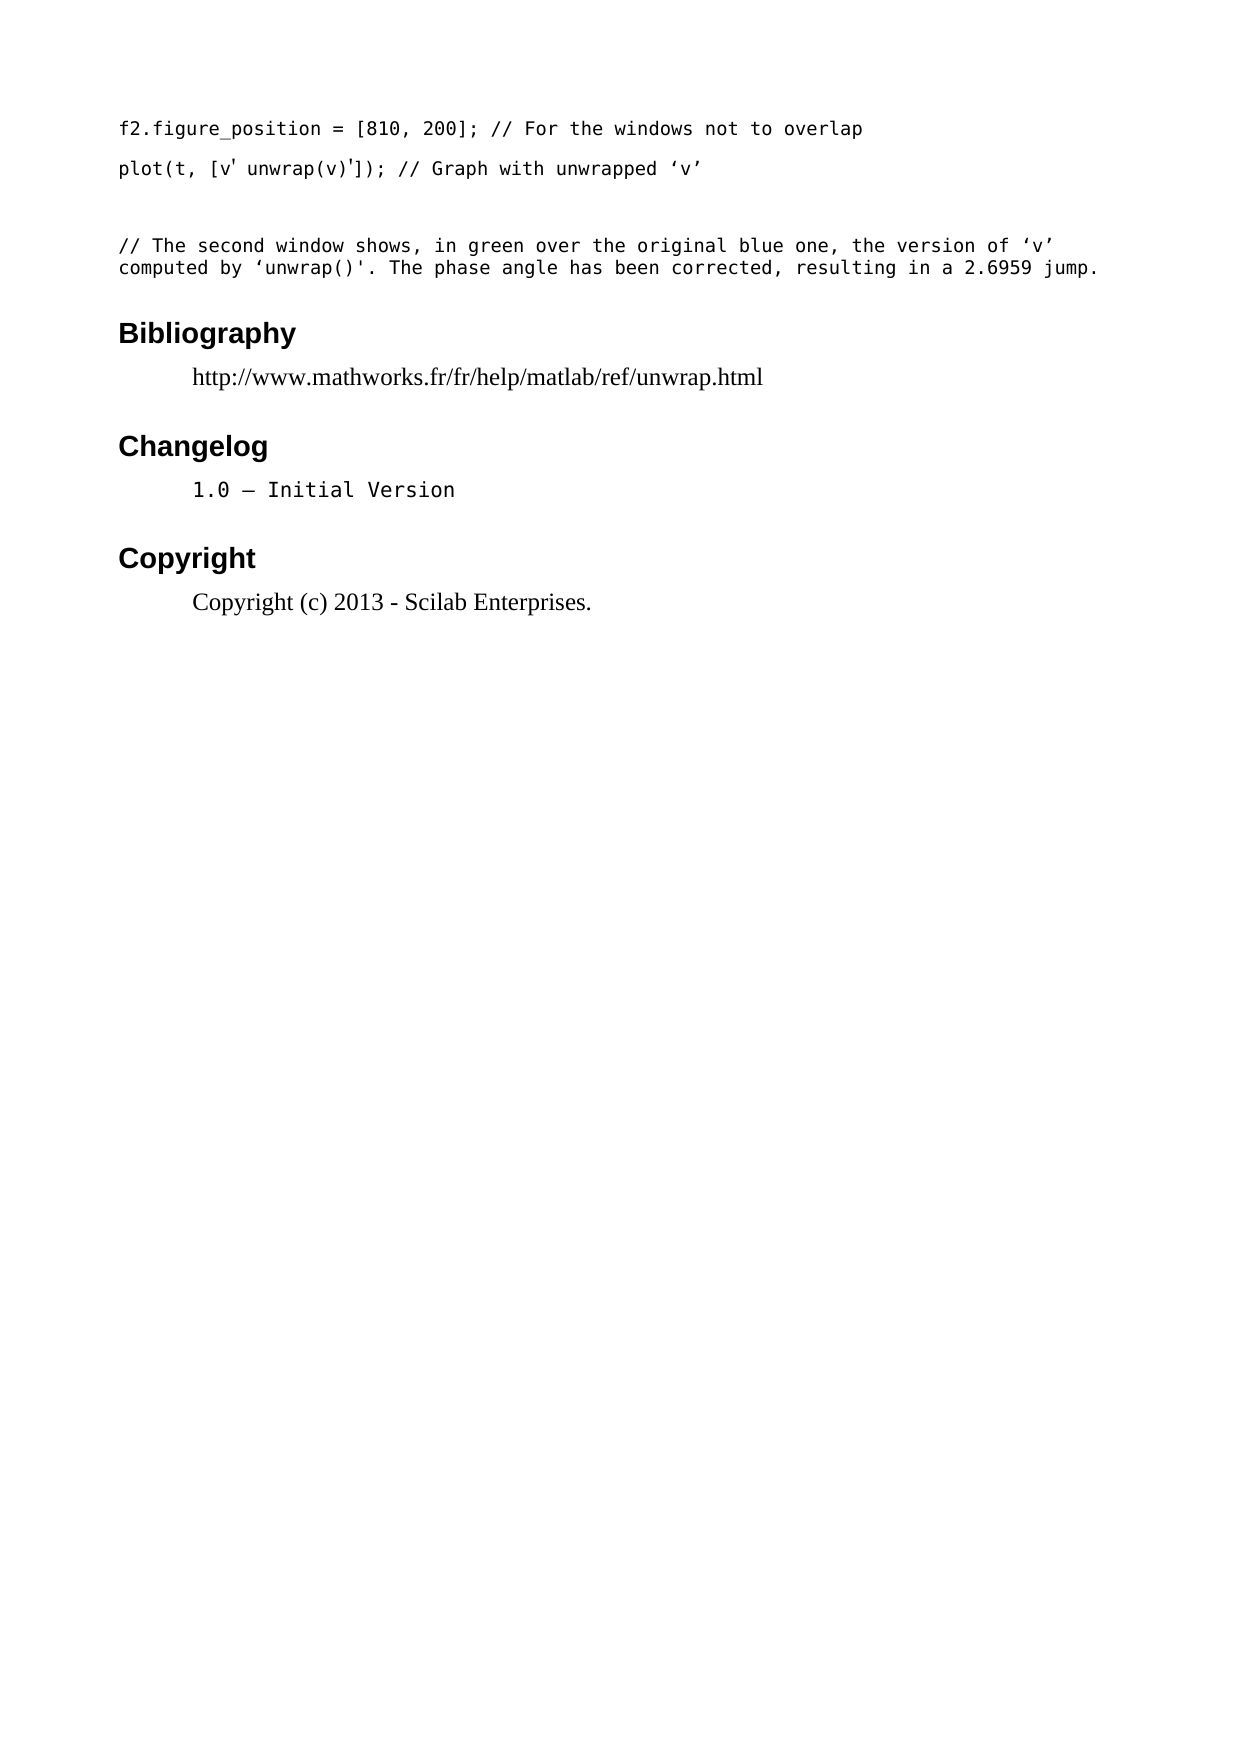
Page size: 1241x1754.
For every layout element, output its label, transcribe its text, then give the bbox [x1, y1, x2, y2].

subtitle Copyright [118, 541, 1122, 574]
subtitle Bibliography [118, 316, 1122, 350]
subtitle Changelog [118, 428, 1122, 462]
text // The second window shows, in green over the original blue one, the version of ‘v’ computed by ‘unwrap()'. The phase angle has been corrected, resulting in a 2.6959 jump. [118, 235, 1122, 279]
text plot(t, [v' unwrap(v)']); // Graph with unwrapped ‘v’ [118, 152, 1122, 181]
text f2.figure_position = [810, 200]; // For the windows not to overlap [118, 118, 1122, 140]
text http://www.mathworks.fr/fr/help/matlab/ref/unwrap.html [118, 362, 1122, 391]
text 1.0 – Initial Version [118, 474, 1122, 503]
text Copyright (c) 2013 - Scilab Enterprises. [118, 587, 1122, 616]
